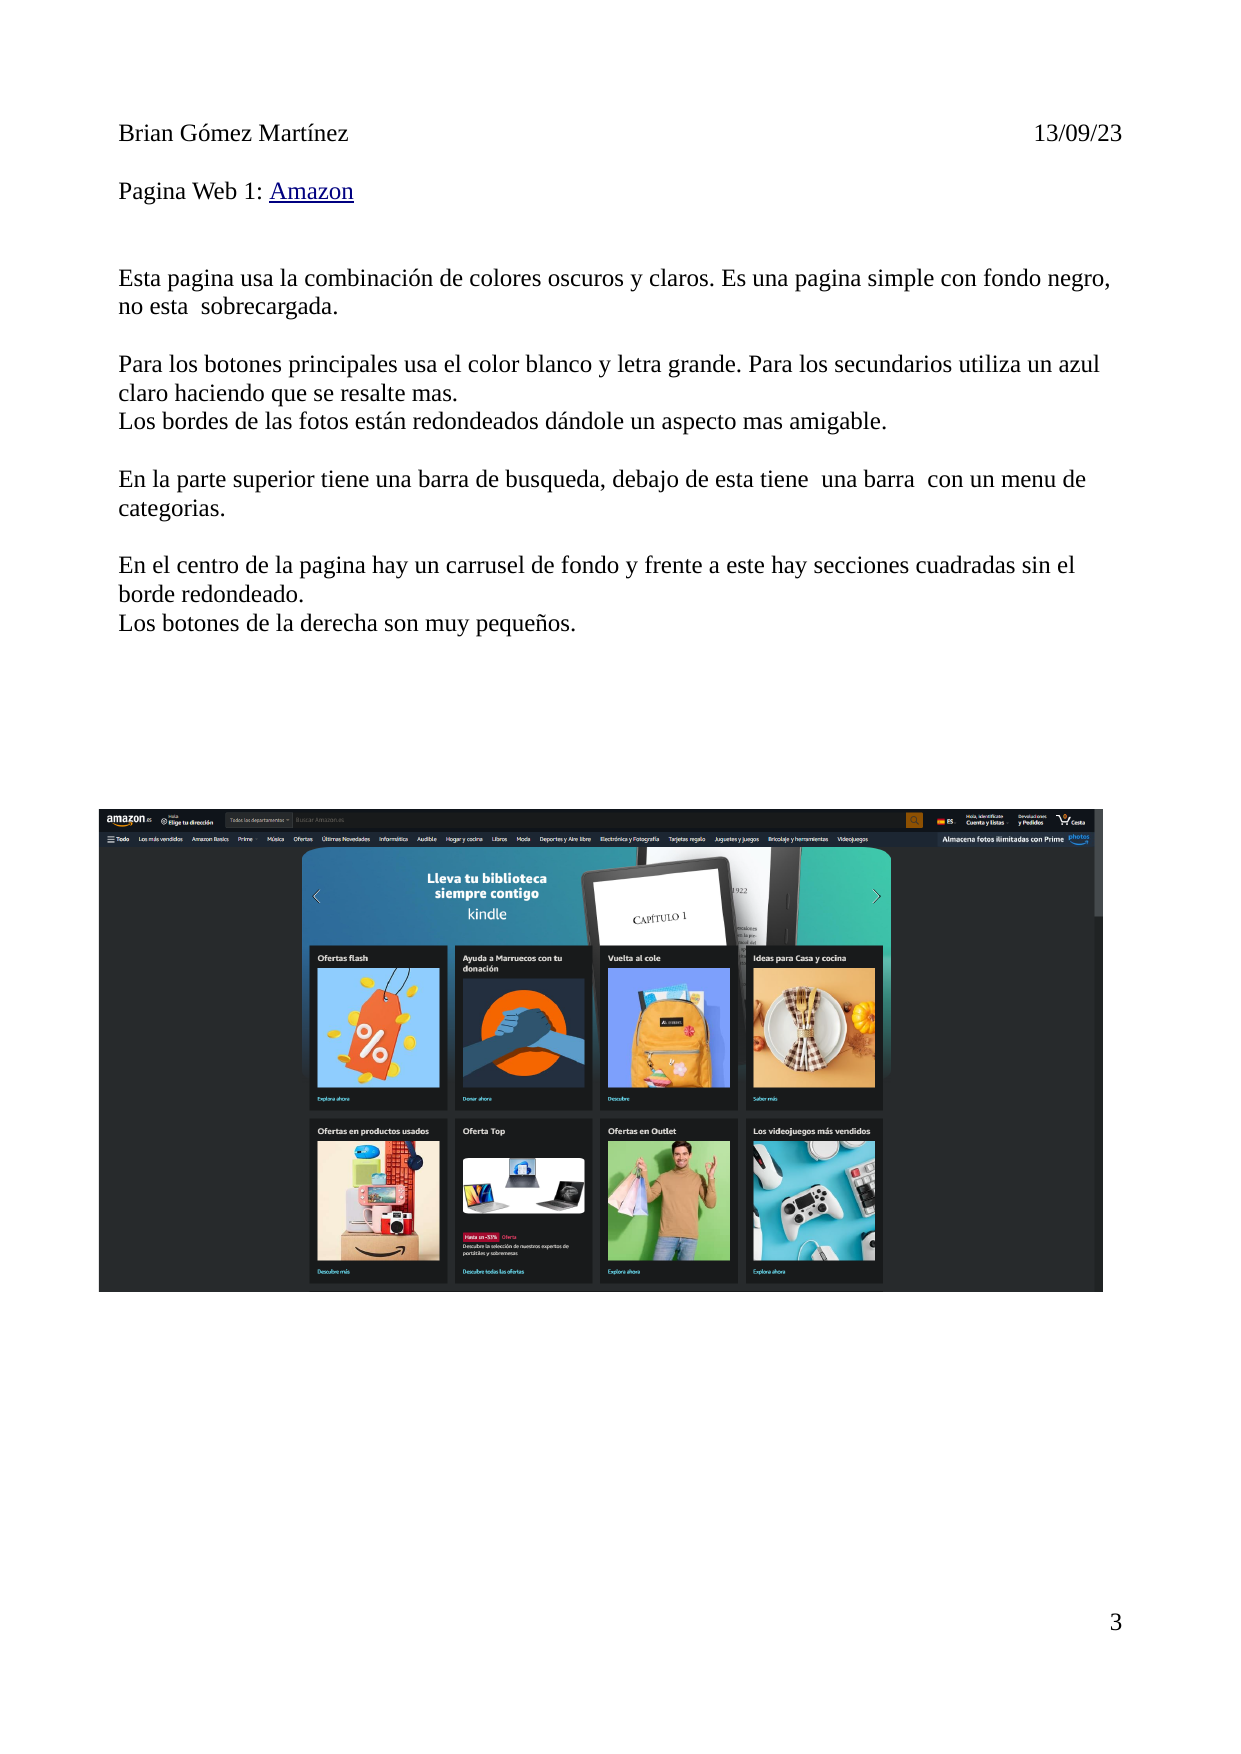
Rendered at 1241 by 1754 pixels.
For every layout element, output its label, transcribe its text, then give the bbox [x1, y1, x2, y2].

text Los bordes de las fotos están redondeados dándole un aspecto mas amigable. [118, 406, 1122, 435]
text En la parte superior tiene una barra de busqueda, debajo de esta tiene una barra con un menu de categorias. [118, 464, 1122, 521]
text Esta pagina usa la combinación de colores oscuros y claros. Es una pagina simple con fondo negro, no esta sobrecargada. [118, 263, 1122, 320]
text Los botones de la derecha son muy pequeños. [118, 608, 1122, 636]
text En el centro de la pagina hay un carrusel de fondo y frente a este hay secciones cuadradas sin el borde redondeado. [118, 550, 1122, 608]
text Pagina Web 1: Amazon [118, 176, 1122, 205]
picture [98, 809, 1103, 1292]
text Para los botones principales usa el color blanco y letra grande. Para los secundarios utiliza un azul claro haciendo que se resalte mas. [118, 349, 1122, 406]
